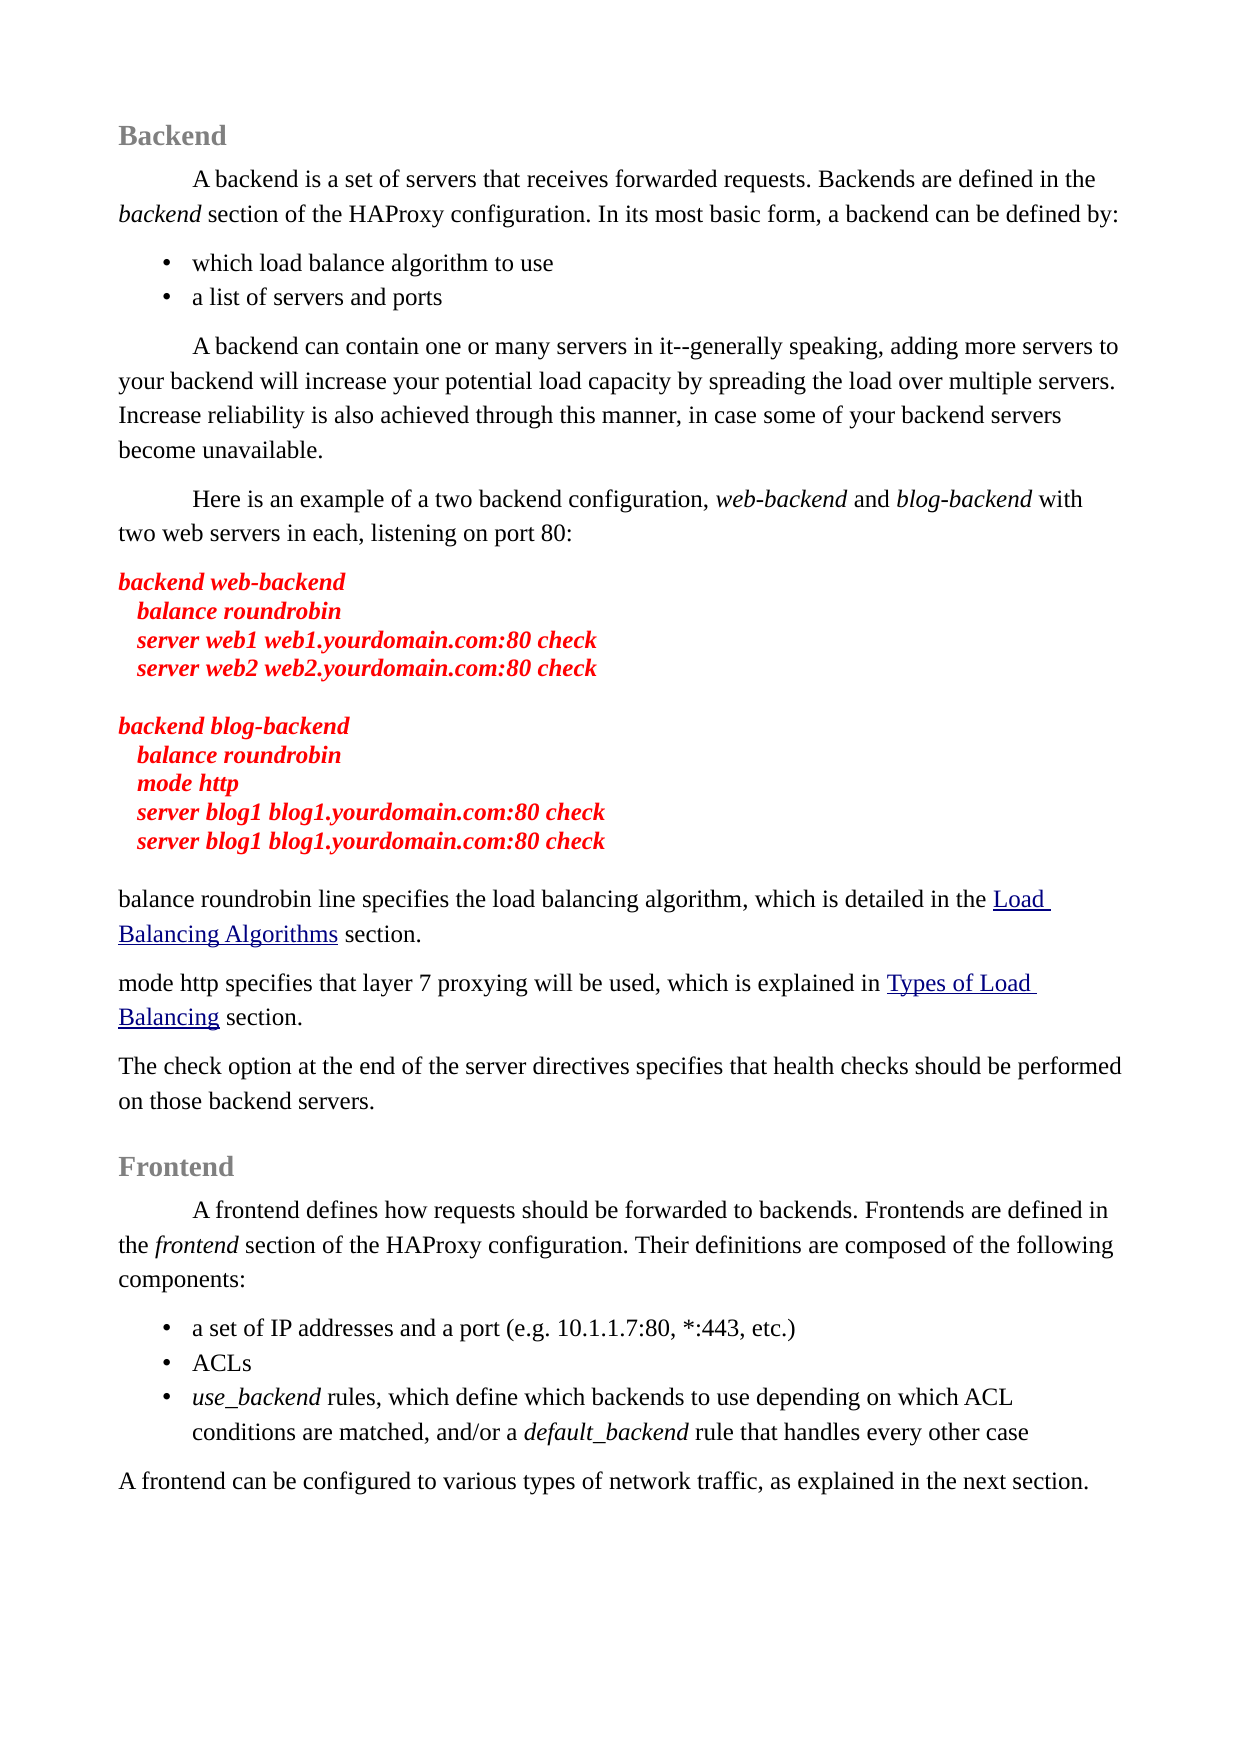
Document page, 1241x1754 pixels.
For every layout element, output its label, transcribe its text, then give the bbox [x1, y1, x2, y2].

text balance roundrobin line specifies the load balancing algorithm, which is detailed in the Load Balancing Algorithms section. [118, 884, 1122, 947]
text A backend can contain one or many servers in it--generally speaking, adding more servers to your backend will increase your potential load capacity by spreading the load over multiple servers. Increase reliability is also achieved through this manner, in case some of your backend servers become unavailable. [118, 331, 1122, 463]
text server web1 web1.yourdomain.com:80 check [118, 625, 1122, 653]
text mode http specifies that layer 7 proxying will be used, which is explained in Types of Load Balancing section. [118, 968, 1122, 1031]
list ACLs [162, 1348, 1122, 1377]
list a set of IP addresses and a port (e.g. 10.1.1.7:80, *:443, etc.) [162, 1313, 1122, 1342]
text A frontend defines how requests should be forwarded to backends. Frontends are defined in the frontend section of the HAProxy configuration. Their definitions are composed of the following components: [118, 1196, 1122, 1293]
text backend web-backend [118, 567, 1122, 596]
list a list of servers and ports [162, 282, 1122, 311]
subtitle Frontend [118, 1149, 1122, 1183]
text A backend is a set of servers that receives forwarded requests. Backends are defined in the backend section of the HAProxy configuration. In its most basic form, a backend can be defined by: [118, 164, 1122, 227]
text balance roundrobin [118, 596, 1122, 625]
text backend blog-backend [118, 711, 1122, 740]
text server blog1 blog1.yourdomain.com:80 check [118, 797, 1122, 826]
text The check option at the end of the server directives specifies that health checks should be performed on those backend servers. [118, 1051, 1122, 1114]
text server web2 web2.yourdomain.com:80 check [118, 653, 1122, 682]
list use_backend rules, which define which backends to use depending on which ACL conditions are matched, and/or a default_backend rule that handles every other case [162, 1382, 1122, 1446]
text mode http [118, 768, 1122, 797]
text server blog1 blog1.yourdomain.com:80 check [118, 826, 1122, 855]
subtitle Backend [118, 118, 1122, 152]
text A frontend can be configured to various types of network traffic, as explained in the next section. [118, 1466, 1122, 1495]
text balance roundrobin [118, 740, 1122, 768]
text Here is an example of a two backend configuration, web-backend and blog-backend with two web servers in each, listening on port 80: [118, 484, 1122, 547]
list which load balance algorithm to use [162, 248, 1122, 276]
